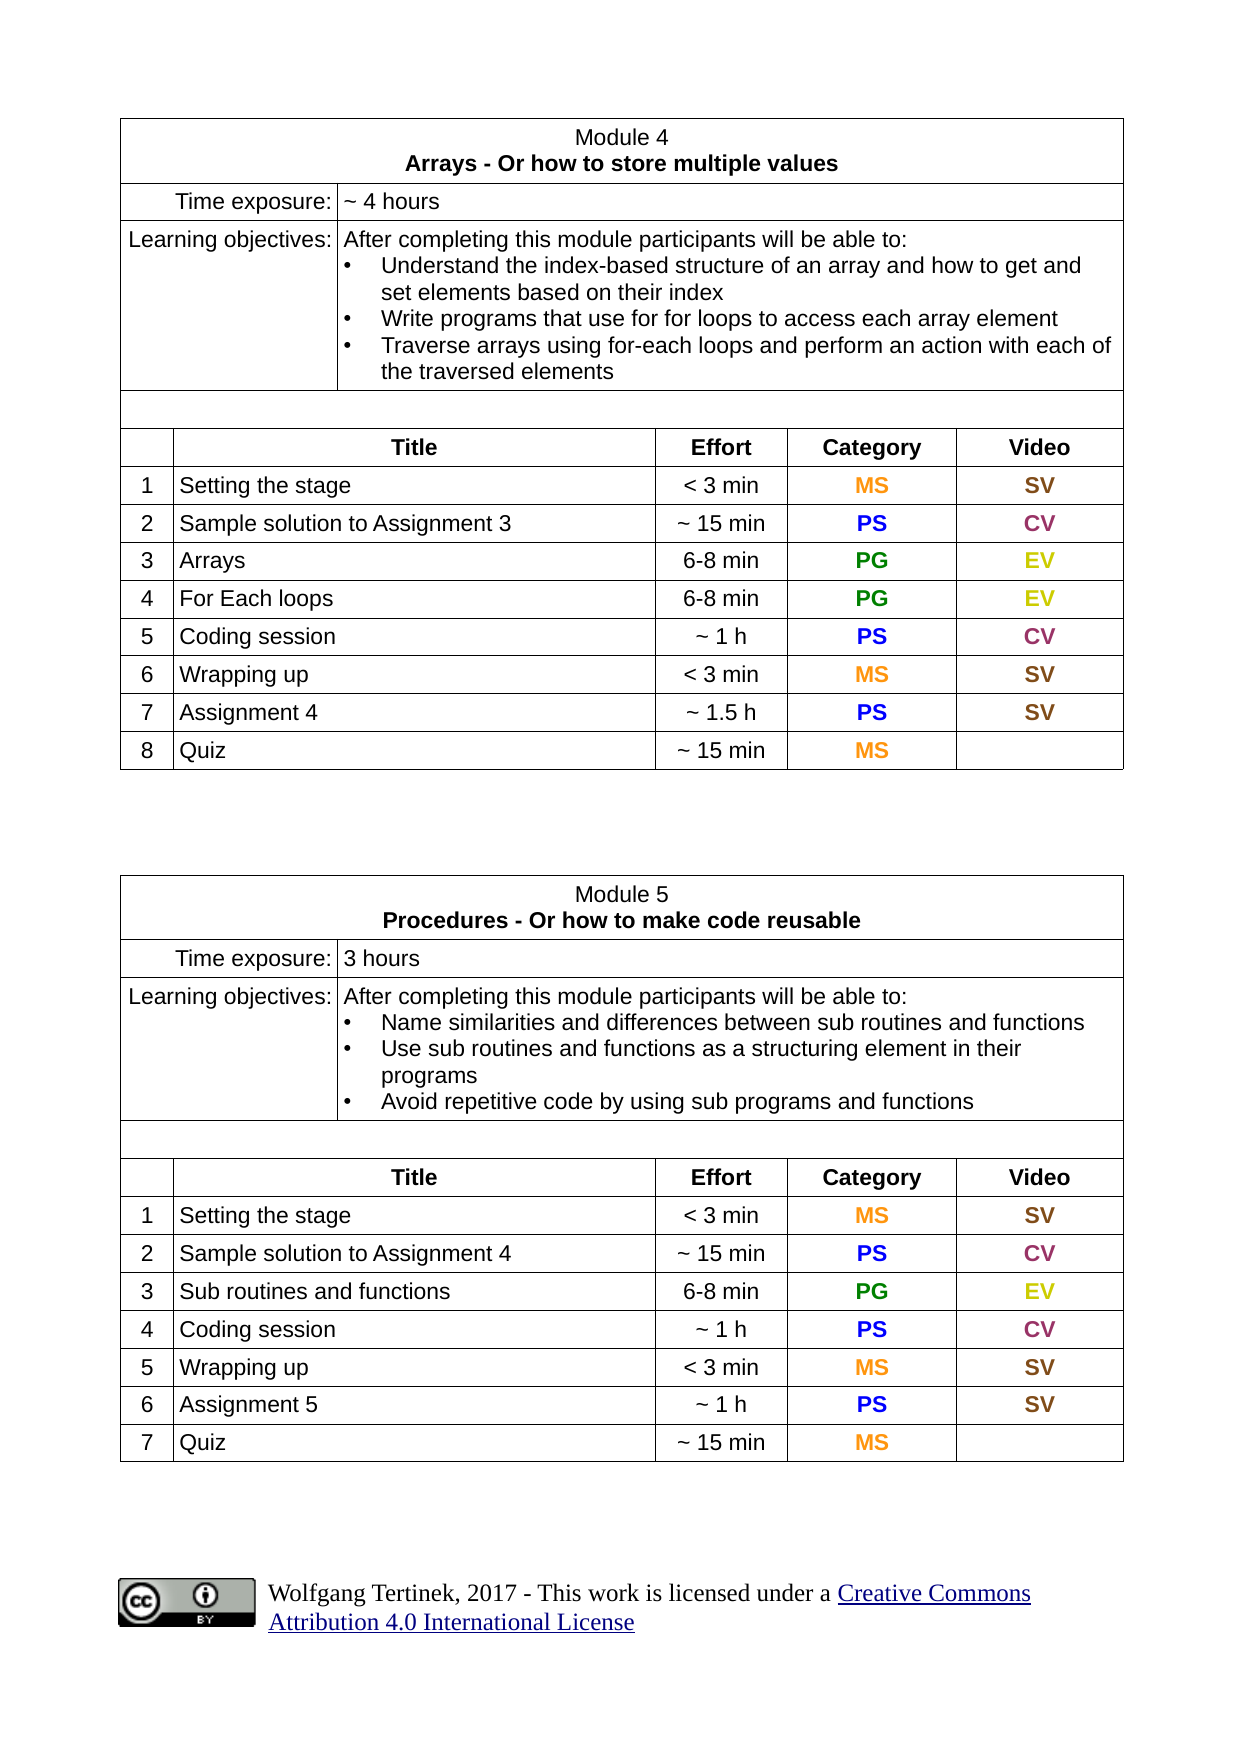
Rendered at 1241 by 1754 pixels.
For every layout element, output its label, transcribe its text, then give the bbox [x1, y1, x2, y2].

table_cell 2 [121, 505, 173, 542]
table_cell ~ 1.5 h [656, 694, 787, 731]
table_cell Wrapping up [174, 656, 655, 693]
table_cell 5 [121, 1349, 173, 1386]
table_cell ~ 15 min [656, 1425, 787, 1461]
table_cell SV [957, 1387, 1123, 1423]
table_cell SV [957, 1349, 1123, 1386]
table_cell EV [957, 543, 1123, 579]
table_cell [121, 1121, 1123, 1158]
table_header Module 5 Procedures - Or how to make code reusable [121, 876, 1123, 939]
table_cell PS [788, 1387, 956, 1423]
table_cell 3 [121, 543, 173, 579]
table_cell EV [957, 581, 1123, 617]
table_cell < 3 min [656, 1349, 787, 1386]
table_cell 8 [121, 732, 173, 769]
table_cell Category [788, 1159, 956, 1196]
table_cell CV [957, 1235, 1123, 1272]
table_cell ~ 1 h [656, 1311, 787, 1348]
table_cell Video [957, 429, 1123, 466]
table_cell Setting the stage [174, 1197, 655, 1234]
table_cell ~ 1 h [656, 1387, 787, 1423]
table_cell Learning objectives: [121, 978, 337, 1120]
table_cell PG [788, 1273, 956, 1310]
table_cell 1 [121, 467, 173, 504]
table_cell CV [957, 619, 1123, 655]
table_cell PG [788, 543, 956, 579]
table_cell Sub routines and functions [174, 1273, 655, 1310]
table_cell MS [788, 1349, 956, 1386]
table_cell < 3 min [656, 1197, 787, 1234]
table_cell 7 [121, 1425, 173, 1461]
table_cell PS [788, 505, 956, 542]
table_cell SV [957, 467, 1123, 504]
table_cell 3 hours [338, 940, 1123, 977]
table_cell ~ 15 min [656, 505, 787, 542]
table_cell < 3 min [656, 467, 787, 504]
table_cell PS [788, 619, 956, 655]
table_cell 6-8 min [656, 1273, 787, 1310]
table_cell [121, 1159, 173, 1196]
table_cell Arrays [174, 543, 655, 579]
table_cell For Each loops [174, 581, 655, 617]
table_cell PG [788, 581, 956, 617]
table_cell Setting the stage [174, 467, 655, 504]
table_cell ~ 4 hours [338, 184, 1123, 220]
table_cell MS [788, 1197, 956, 1234]
table_cell Title [174, 1159, 655, 1196]
table_cell After completing this module participants will be able to: Understand the index-based structure of an array and how to get and set elements based on their index Write programs that use for for loops to access each array element Traverse arrays using for-each loops and perform an action with each of the traversed elements [338, 221, 1123, 390]
table_cell Sample solution to Assignment 4 [174, 1235, 655, 1272]
table_cell MS [788, 467, 956, 504]
table_cell 6-8 min [656, 543, 787, 579]
table_cell Time exposure: [121, 184, 337, 220]
table_cell Coding session [174, 619, 655, 655]
table_cell After completing this module participants will be able to: Name similarities and differences between sub routines and functions Use sub routines and functions as a structuring element in their programs Avoid repetitive code by using sub programs and functions [338, 978, 1123, 1120]
table_cell MS [788, 732, 956, 769]
table_cell 4 [121, 1311, 173, 1348]
table_cell [121, 391, 1123, 428]
table_cell SV [957, 656, 1123, 693]
table_cell Coding session [174, 1311, 655, 1348]
table_cell 5 [121, 619, 173, 655]
table_cell Effort [656, 1159, 787, 1196]
table_cell 1 [121, 1197, 173, 1234]
table_cell 6 [121, 1387, 173, 1423]
table_cell ~ 15 min [656, 732, 787, 769]
table_cell Category [788, 429, 956, 466]
table_cell ~ 15 min [656, 1235, 787, 1272]
table_cell CV [957, 505, 1123, 542]
table_cell Video [957, 1159, 1123, 1196]
table_cell Assignment 4 [174, 694, 655, 731]
table_cell 4 [121, 581, 173, 617]
table_cell 6 [121, 656, 173, 693]
table_cell CV [957, 1311, 1123, 1348]
table_header Module 4 Arrays - Or how to store multiple values [121, 119, 1123, 182]
table_cell 3 [121, 1273, 173, 1310]
table_cell Learning objectives: [121, 221, 337, 390]
table_cell 2 [121, 1235, 173, 1272]
table_cell PS [788, 1311, 956, 1348]
picture [118, 1578, 256, 1627]
table_cell Quiz [174, 1425, 655, 1461]
table_cell [121, 429, 173, 466]
table_cell EV [957, 1273, 1123, 1310]
table_cell Sample solution to Assignment 3 [174, 505, 655, 542]
table_cell Time exposure: [121, 940, 337, 977]
table_cell Assignment 5 [174, 1387, 655, 1423]
table_cell Effort [656, 429, 787, 466]
table_cell MS [788, 1425, 956, 1461]
table_cell 7 [121, 694, 173, 731]
table_cell < 3 min [656, 656, 787, 693]
table_cell Quiz [174, 732, 655, 769]
table_cell PS [788, 1235, 956, 1272]
table_cell ~ 1 h [656, 619, 787, 655]
table_cell 6-8 min [656, 581, 787, 617]
table_cell SV [957, 694, 1123, 731]
table_cell MS [788, 656, 956, 693]
table_cell [957, 732, 1123, 769]
table_cell Wrapping up [174, 1349, 655, 1386]
table_cell SV [957, 1197, 1123, 1234]
table_cell PS [788, 694, 956, 731]
table_cell Title [174, 429, 655, 466]
table_cell [957, 1425, 1123, 1461]
